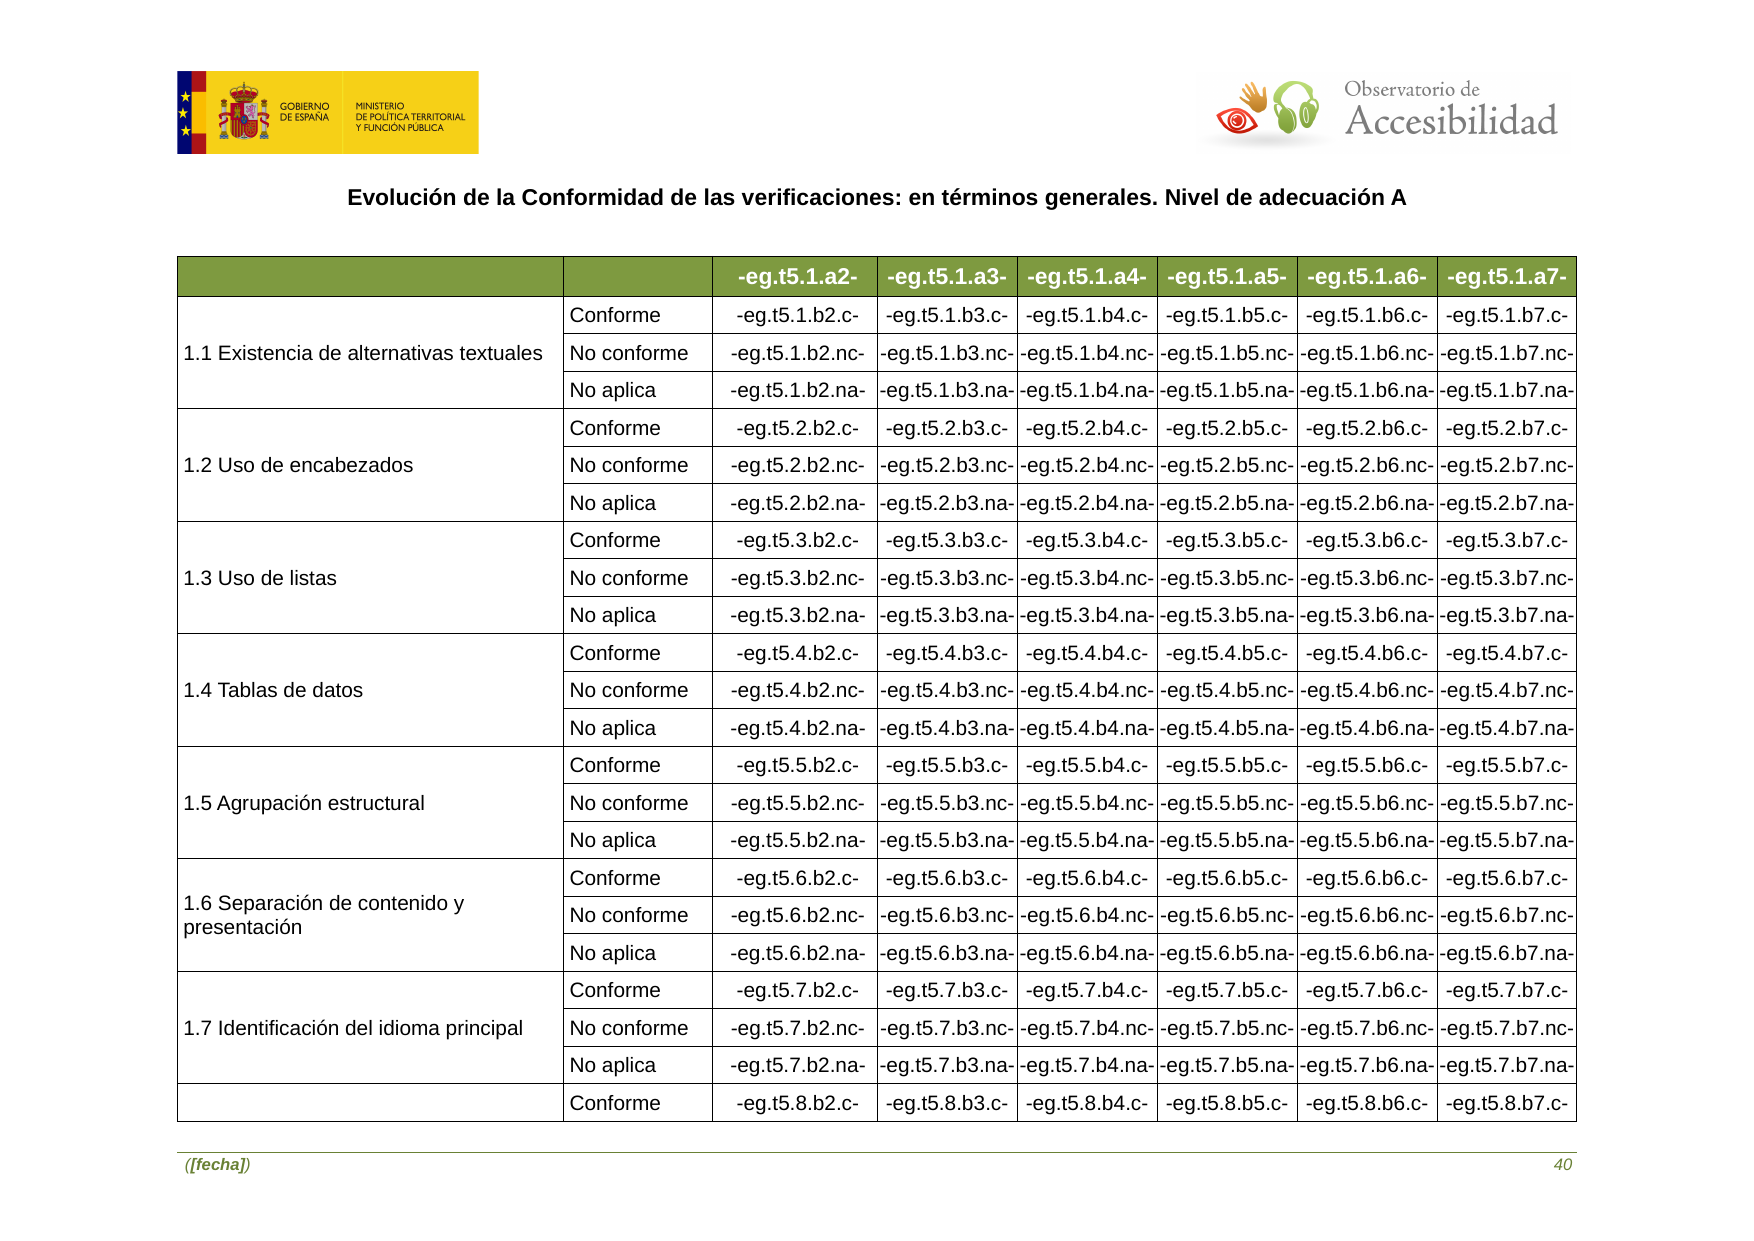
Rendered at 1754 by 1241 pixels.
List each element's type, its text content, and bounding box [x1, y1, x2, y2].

table_cell -eg.t5.2.b3.nc- [878, 447, 1017, 483]
table_cell No conforme [564, 447, 712, 483]
table_cell -eg.t5.6.b2.nc- [713, 897, 877, 933]
table_cell 1.7 Identificación del idioma principal [178, 972, 563, 1083]
table_cell No aplica [564, 372, 712, 408]
table_cell -eg.t5.3.b2.nc- [713, 559, 877, 596]
table_cell -eg.t5.7.b4.c- [1018, 972, 1157, 1008]
table_cell -eg.t5.6.b7.na- [1438, 934, 1576, 971]
table_cell -eg.t5.6.b7.nc- [1438, 897, 1576, 933]
table_cell -eg.t5.6.b5.nc- [1158, 897, 1297, 933]
table_cell -eg.t5.5.b5.na- [1158, 822, 1297, 858]
table_cell -eg.t5.1.b6.nc- [1298, 334, 1437, 371]
table_cell -eg.t5.7.b4.na- [1018, 1047, 1157, 1083]
table_cell -eg.t5.7.b4.nc- [1018, 1009, 1157, 1046]
table_cell -eg.t5.4.b2.na- [713, 709, 877, 746]
table_cell Conforme [564, 409, 712, 446]
table_cell -eg.t5.3.b7.na- [1438, 597, 1576, 633]
table_cell -eg.t5.1.b6.na- [1298, 372, 1437, 408]
table_cell [178, 1084, 563, 1121]
table_cell -eg.t5.8.b4.c- [1018, 1084, 1157, 1121]
table_cell -eg.t5.2.b6.nc- [1298, 447, 1437, 483]
table_cell -eg.t5.6.b5.na- [1158, 934, 1297, 971]
table_cell -eg.t5.6.b4.c- [1018, 859, 1157, 896]
table_cell -eg.t5.4.b6.c- [1298, 634, 1437, 671]
picture [177, 71, 479, 154]
table_cell -eg.t5.2.b6.c- [1298, 409, 1437, 446]
table_cell No aplica [564, 934, 712, 971]
table_cell -eg.t5.5.b5.c- [1158, 747, 1297, 783]
picture [1196, 72, 1572, 154]
table_cell -eg.t5.7.b7.c- [1438, 972, 1576, 1008]
table_cell No aplica [564, 1047, 712, 1083]
table_cell -eg.t5.4.b2.c- [713, 634, 877, 671]
table_cell -eg.t5.3.b3.na- [878, 597, 1017, 633]
table_cell -eg.t5.7.b7.na- [1438, 1047, 1576, 1083]
table_cell -eg.t5.2.b2.na- [713, 484, 877, 521]
table_cell -eg.t5.6.b6.na- [1298, 934, 1437, 971]
table_cell -eg.t5.6.b3.c- [878, 859, 1017, 896]
table_cell 1.5 Agrupación estructural [178, 747, 563, 858]
table_cell -eg.t5.5.b7.nc- [1438, 784, 1576, 821]
table_cell No aplica [564, 709, 712, 746]
table_cell No conforme [564, 784, 712, 821]
table_cell -eg.t5.4.b5.nc- [1158, 672, 1297, 708]
table_cell -eg.t5.1.b5.na- [1158, 372, 1297, 408]
table_cell -eg.t5.1.b7.c- [1438, 297, 1576, 333]
table_cell -eg.t5.1.b3.c- [878, 297, 1017, 333]
table_cell -eg.t5.4.b3.c- [878, 634, 1017, 671]
table_cell -eg.t5.3.b6.na- [1298, 597, 1437, 633]
table_cell -eg.t5.1.b4.na- [1018, 372, 1157, 408]
table_cell -eg.t5.6.b6.c- [1298, 859, 1437, 896]
table_cell -eg.t5.6.b2.c- [713, 859, 877, 896]
table_cell -eg.t5.1.b6.c- [1298, 297, 1437, 333]
table_cell -eg.t5.1.b3.nc- [878, 334, 1017, 371]
table_cell -eg.t5.4.b4.c- [1018, 634, 1157, 671]
table_cell No conforme [564, 1009, 712, 1046]
table_cell -eg.t5.4.b7.c- [1438, 634, 1576, 671]
table_cell -eg.t5.3.b4.na- [1018, 597, 1157, 633]
table_cell -eg.t5.7.b5.c- [1158, 972, 1297, 1008]
table_cell -eg.t5.7.b6.na- [1298, 1047, 1437, 1083]
table_cell -eg.t5.5.b6.na- [1298, 822, 1437, 858]
table_header -eg.t5.1.a5- [1158, 257, 1297, 296]
table_cell -eg.t5.7.b3.nc- [878, 1009, 1017, 1046]
table_cell -eg.t5.3.b5.c- [1158, 522, 1297, 558]
table_cell -eg.t5.5.b2.na- [713, 822, 877, 858]
table_cell -eg.t5.2.b5.nc- [1158, 447, 1297, 483]
table_cell No conforme [564, 897, 712, 933]
table_cell -eg.t5.4.b6.nc- [1298, 672, 1437, 708]
table_cell -eg.t5.3.b7.nc- [1438, 559, 1576, 596]
table_cell -eg.t5.5.b2.nc- [713, 784, 877, 821]
table_cell -eg.t5.2.b7.na- [1438, 484, 1576, 521]
table_cell -eg.t5.6.b4.na- [1018, 934, 1157, 971]
table_cell -eg.t5.5.b4.c- [1018, 747, 1157, 783]
table_cell -eg.t5.6.b7.c- [1438, 859, 1576, 896]
table_cell -eg.t5.4.b5.na- [1158, 709, 1297, 746]
table_cell -eg.t5.4.b2.nc- [713, 672, 877, 708]
table_cell -eg.t5.3.b6.c- [1298, 522, 1437, 558]
table_cell -eg.t5.7.b6.nc- [1298, 1009, 1437, 1046]
table_header -eg.t5.1.a2- [713, 257, 877, 296]
table_cell Conforme [564, 859, 712, 896]
table_cell -eg.t5.8.b5.c- [1158, 1084, 1297, 1121]
table_cell No aplica [564, 484, 712, 521]
table_cell -eg.t5.5.b5.nc- [1158, 784, 1297, 821]
table_cell -eg.t5.1.b7.na- [1438, 372, 1576, 408]
table_cell No aplica [564, 597, 712, 633]
table_cell -eg.t5.2.b2.nc- [713, 447, 877, 483]
table_header -eg.t5.1.a3- [878, 257, 1017, 296]
table_cell -eg.t5.6.b2.na- [713, 934, 877, 971]
text Evolución de la Conformidad de las verificaciones: en términos generales. Nivel de adecuación A [177, 184, 1577, 211]
table_cell -eg.t5.6.b3.na- [878, 934, 1017, 971]
table_cell -eg.t5.3.b4.c- [1018, 522, 1157, 558]
table_cell 1.1 Existencia de alternativas textuales [178, 297, 563, 408]
table_cell Conforme [564, 1084, 712, 1121]
table_cell -eg.t5.4.b4.nc- [1018, 672, 1157, 708]
table_cell Conforme [564, 297, 712, 333]
table_cell -eg.t5.2.b5.c- [1158, 409, 1297, 446]
table_cell No conforme [564, 559, 712, 596]
table_cell -eg.t5.2.b6.na- [1298, 484, 1437, 521]
table_cell -eg.t5.2.b7.c- [1438, 409, 1576, 446]
table_cell -eg.t5.3.b5.na- [1158, 597, 1297, 633]
table_cell No conforme [564, 672, 712, 708]
table_cell -eg.t5.2.b4.c- [1018, 409, 1157, 446]
table_cell -eg.t5.4.b7.nc- [1438, 672, 1576, 708]
table_cell -eg.t5.1.b7.nc- [1438, 334, 1576, 371]
table_cell -eg.t5.4.b7.na- [1438, 709, 1576, 746]
table_cell 1.4 Tablas de datos [178, 634, 563, 746]
table_cell -eg.t5.1.b4.nc- [1018, 334, 1157, 371]
table_cell -eg.t5.3.b6.nc- [1298, 559, 1437, 596]
table_cell -eg.t5.6.b4.nc- [1018, 897, 1157, 933]
table_header -eg.t5.1.a7- [1438, 257, 1576, 296]
table_cell -eg.t5.8.b6.c- [1298, 1084, 1437, 1121]
table_cell -eg.t5.8.b3.c- [878, 1084, 1017, 1121]
table_cell -eg.t5.8.b7.c- [1438, 1084, 1576, 1121]
table_cell -eg.t5.4.b6.na- [1298, 709, 1437, 746]
table_cell -eg.t5.4.b4.na- [1018, 709, 1157, 746]
table_cell -eg.t5.5.b4.nc- [1018, 784, 1157, 821]
table_cell -eg.t5.5.b3.na- [878, 822, 1017, 858]
table_cell -eg.t5.4.b3.nc- [878, 672, 1017, 708]
table_cell Conforme [564, 747, 712, 783]
table_cell -eg.t5.1.b4.c- [1018, 297, 1157, 333]
table_header [564, 257, 712, 296]
table_cell -eg.t5.3.b3.c- [878, 522, 1017, 558]
table_cell -eg.t5.3.b3.nc- [878, 559, 1017, 596]
table_cell -eg.t5.7.b2.na- [713, 1047, 877, 1083]
table_cell -eg.t5.2.b4.nc- [1018, 447, 1157, 483]
table_cell -eg.t5.1.b2.c- [713, 297, 877, 333]
table_cell -eg.t5.2.b2.c- [713, 409, 877, 446]
table_cell 1.6 Separación de contenido y presentación [178, 859, 563, 971]
table_cell -eg.t5.2.b3.c- [878, 409, 1017, 446]
table_cell -eg.t5.4.b5.c- [1158, 634, 1297, 671]
table_cell -eg.t5.3.b2.c- [713, 522, 877, 558]
table_cell -eg.t5.1.b5.c- [1158, 297, 1297, 333]
table_cell -eg.t5.7.b3.c- [878, 972, 1017, 1008]
table_cell Conforme [564, 634, 712, 671]
table_cell -eg.t5.5.b6.c- [1298, 747, 1437, 783]
table_cell -eg.t5.6.b6.nc- [1298, 897, 1437, 933]
table_cell -eg.t5.5.b7.c- [1438, 747, 1576, 783]
table_cell -eg.t5.6.b3.nc- [878, 897, 1017, 933]
table_cell -eg.t5.4.b3.na- [878, 709, 1017, 746]
table_cell -eg.t5.3.b5.nc- [1158, 559, 1297, 596]
table_cell -eg.t5.5.b2.c- [713, 747, 877, 783]
table_cell -eg.t5.2.b5.na- [1158, 484, 1297, 521]
table_cell -eg.t5.7.b7.nc- [1438, 1009, 1576, 1046]
table_cell -eg.t5.5.b7.na- [1438, 822, 1576, 858]
table_cell -eg.t5.3.b7.c- [1438, 522, 1576, 558]
table_cell -eg.t5.5.b3.c- [878, 747, 1017, 783]
table_cell -eg.t5.1.b5.nc- [1158, 334, 1297, 371]
table_cell -eg.t5.2.b4.na- [1018, 484, 1157, 521]
table_cell -eg.t5.6.b5.c- [1158, 859, 1297, 896]
table_cell -eg.t5.7.b2.c- [713, 972, 877, 1008]
table_cell -eg.t5.5.b4.na- [1018, 822, 1157, 858]
table_cell -eg.t5.1.b2.nc- [713, 334, 877, 371]
table_cell -eg.t5.7.b6.c- [1298, 972, 1437, 1008]
table_cell -eg.t5.7.b2.nc- [713, 1009, 877, 1046]
table_cell -eg.t5.5.b3.nc- [878, 784, 1017, 821]
table_header -eg.t5.1.a6- [1298, 257, 1437, 296]
table_cell -eg.t5.1.b3.na- [878, 372, 1017, 408]
table_cell -eg.t5.5.b6.nc- [1298, 784, 1437, 821]
table_cell 1.2 Uso de encabezados [178, 409, 563, 521]
table_cell No aplica [564, 822, 712, 858]
table_cell -eg.t5.7.b5.nc- [1158, 1009, 1297, 1046]
table_header [178, 257, 563, 296]
table_cell No conforme [564, 334, 712, 371]
table_cell -eg.t5.2.b7.nc- [1438, 447, 1576, 483]
table_cell -eg.t5.2.b3.na- [878, 484, 1017, 521]
table_cell -eg.t5.8.b2.c- [713, 1084, 877, 1121]
table_cell Conforme [564, 522, 712, 558]
table_cell 1.3 Uso de listas [178, 522, 563, 633]
table_cell -eg.t5.7.b5.na- [1158, 1047, 1297, 1083]
table_header -eg.t5.1.a4- [1018, 257, 1157, 296]
table_cell -eg.t5.3.b2.na- [713, 597, 877, 633]
table_cell -eg.t5.1.b2.na- [713, 372, 877, 408]
table_cell -eg.t5.3.b4.nc- [1018, 559, 1157, 596]
table_cell Conforme [564, 972, 712, 1008]
table_cell -eg.t5.7.b3.na- [878, 1047, 1017, 1083]
